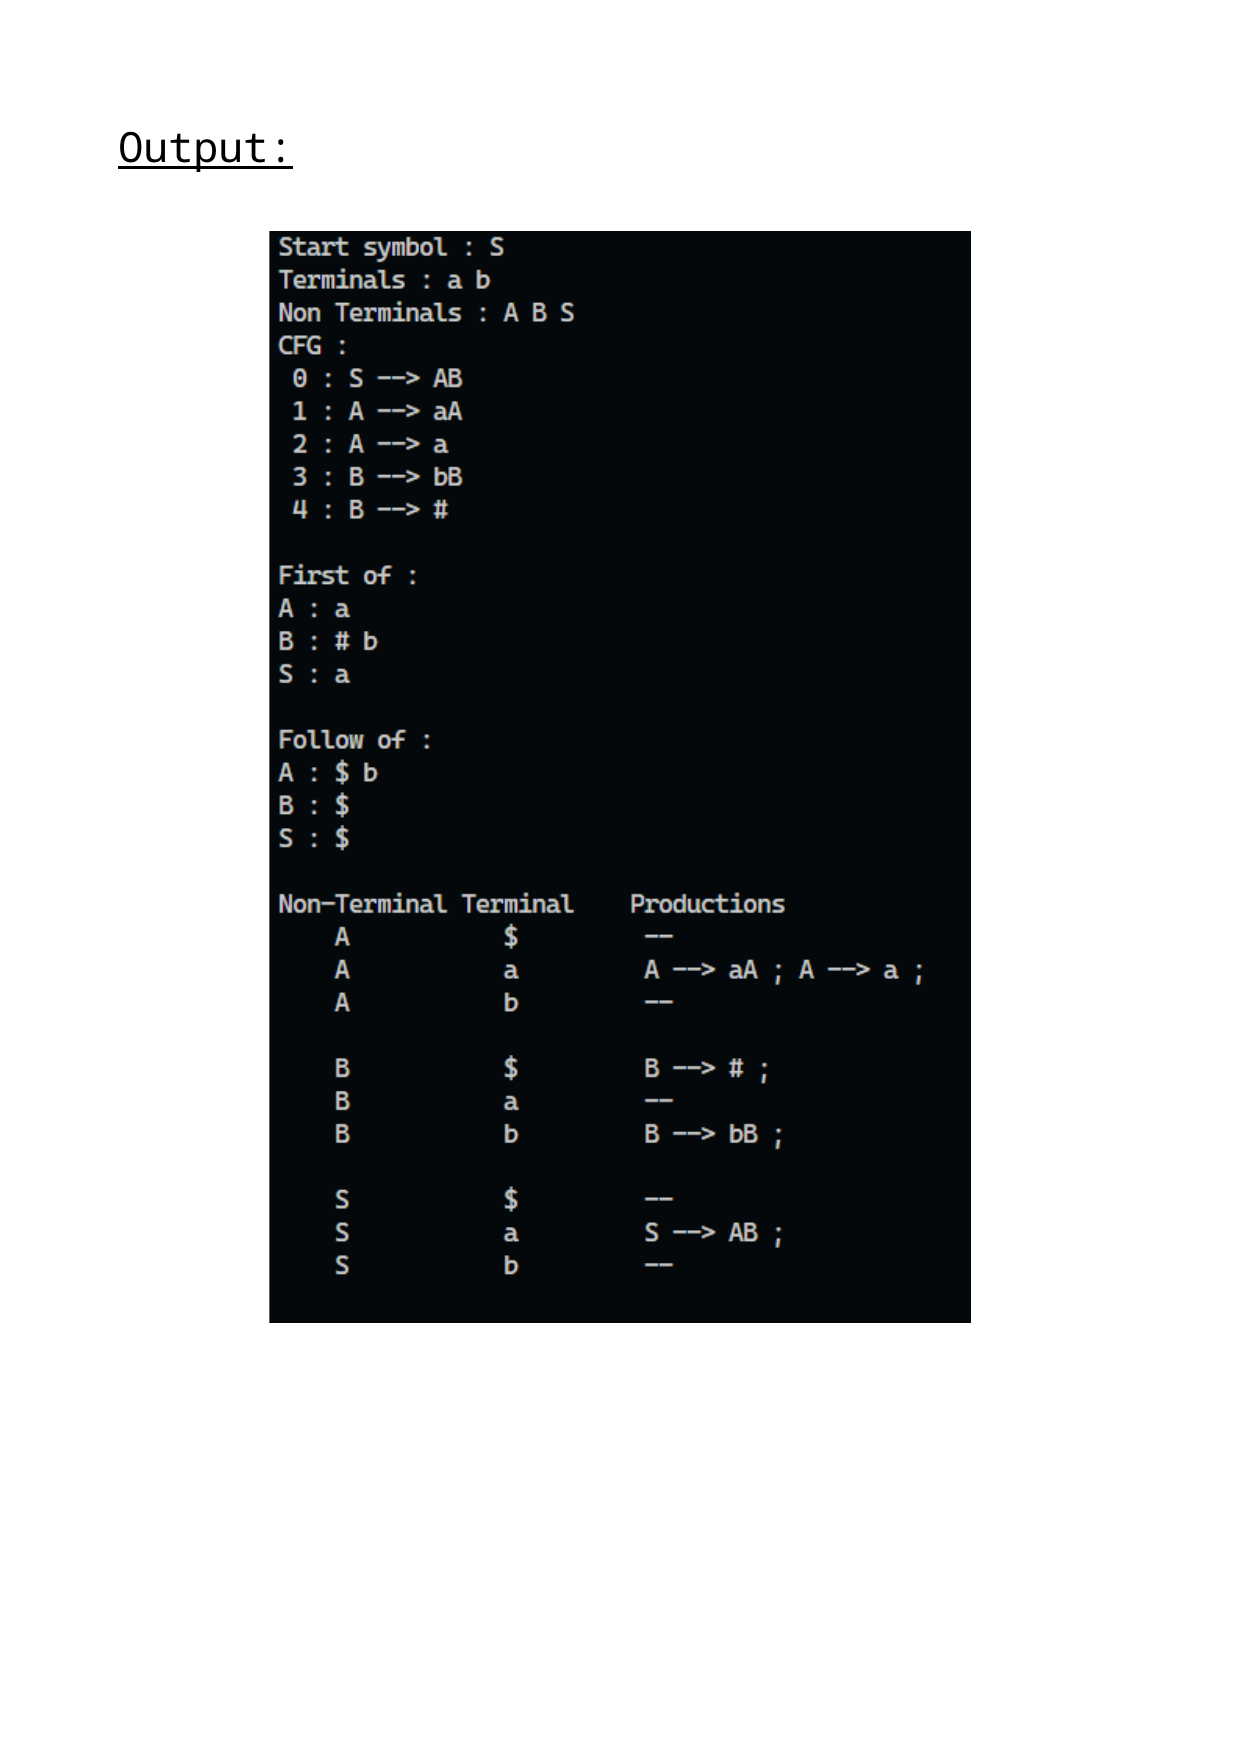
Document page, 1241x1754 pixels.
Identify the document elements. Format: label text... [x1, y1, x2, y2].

picture [269, 231, 971, 1323]
text Output: [118, 118, 1122, 175]
